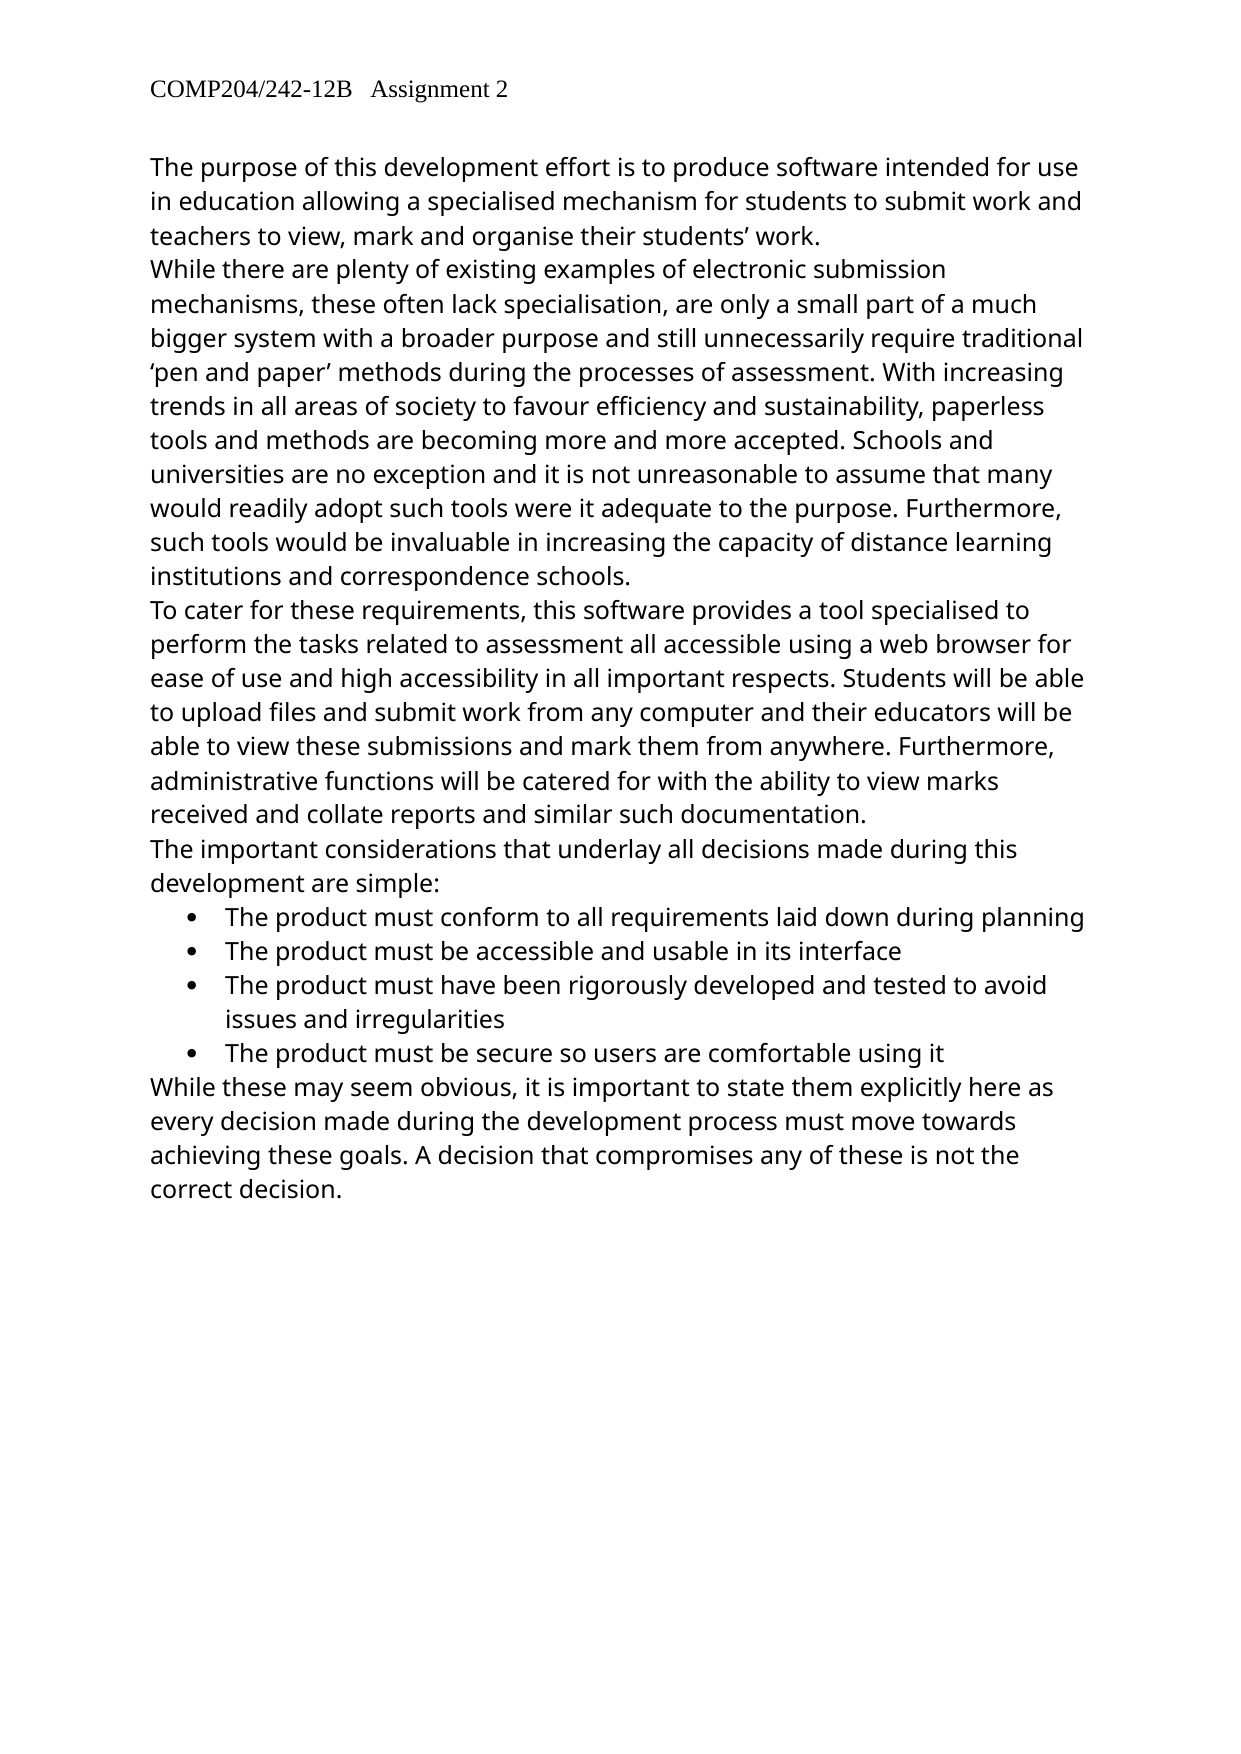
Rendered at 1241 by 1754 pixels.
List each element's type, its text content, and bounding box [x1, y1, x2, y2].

text To cater for these requirements, this software provides a tool specialised to perform the tasks related to assessment all accessible using a web browser for ease of use and high accessibility in all important respects. Students will be able to upload files and submit work from any computer and their educators will be able to view these submissions and mark them from anywhere. Furthermore, administrative functions will be catered for with the ability to view marks received and collate reports and similar such documentation. [150, 593, 1090, 831]
list The product must have been rigorously developed and tested to avoid issues and irregularities [187, 967, 1090, 1036]
list The product must be secure so users are comfortable using it [187, 1036, 1090, 1070]
list The product must be accessible and usable in its interface [187, 933, 1090, 967]
text While there are plenty of existing examples of electronic submission mechanisms, these often lack specialisation, are only a small part of a much bigger system with a broader purpose and still unnecessarily require traditional ‘pen and paper’ methods during the processes of assessment. With increasing trends in all areas of society to favour efficiency and sustainability, paperless tools and methods are becoming more and more accepted. Schools and universities are no exception and it is not unreasonable to assume that many would readily adopt such tools were it adequate to the purpose. Furthermore, such tools would be invaluable in increasing the capacity of distance learning institutions and correspondence schools. [150, 252, 1090, 593]
list The product must conform to all requirements laid down during planning [187, 899, 1090, 933]
text The important considerations that underlay all decisions made during this development are simple: [150, 831, 1090, 899]
text While these may seem obvious, it is important to state them explicitly here as every decision made during the development process must move towards achieving these goals. A decision that compromises any of these is not the correct decision. [150, 1070, 1090, 1206]
text The purpose of this development effort is to produce software intended for use in education allowing a specialised mechanism for students to submit work and teachers to view, mark and organise their students’ work. [150, 150, 1090, 252]
